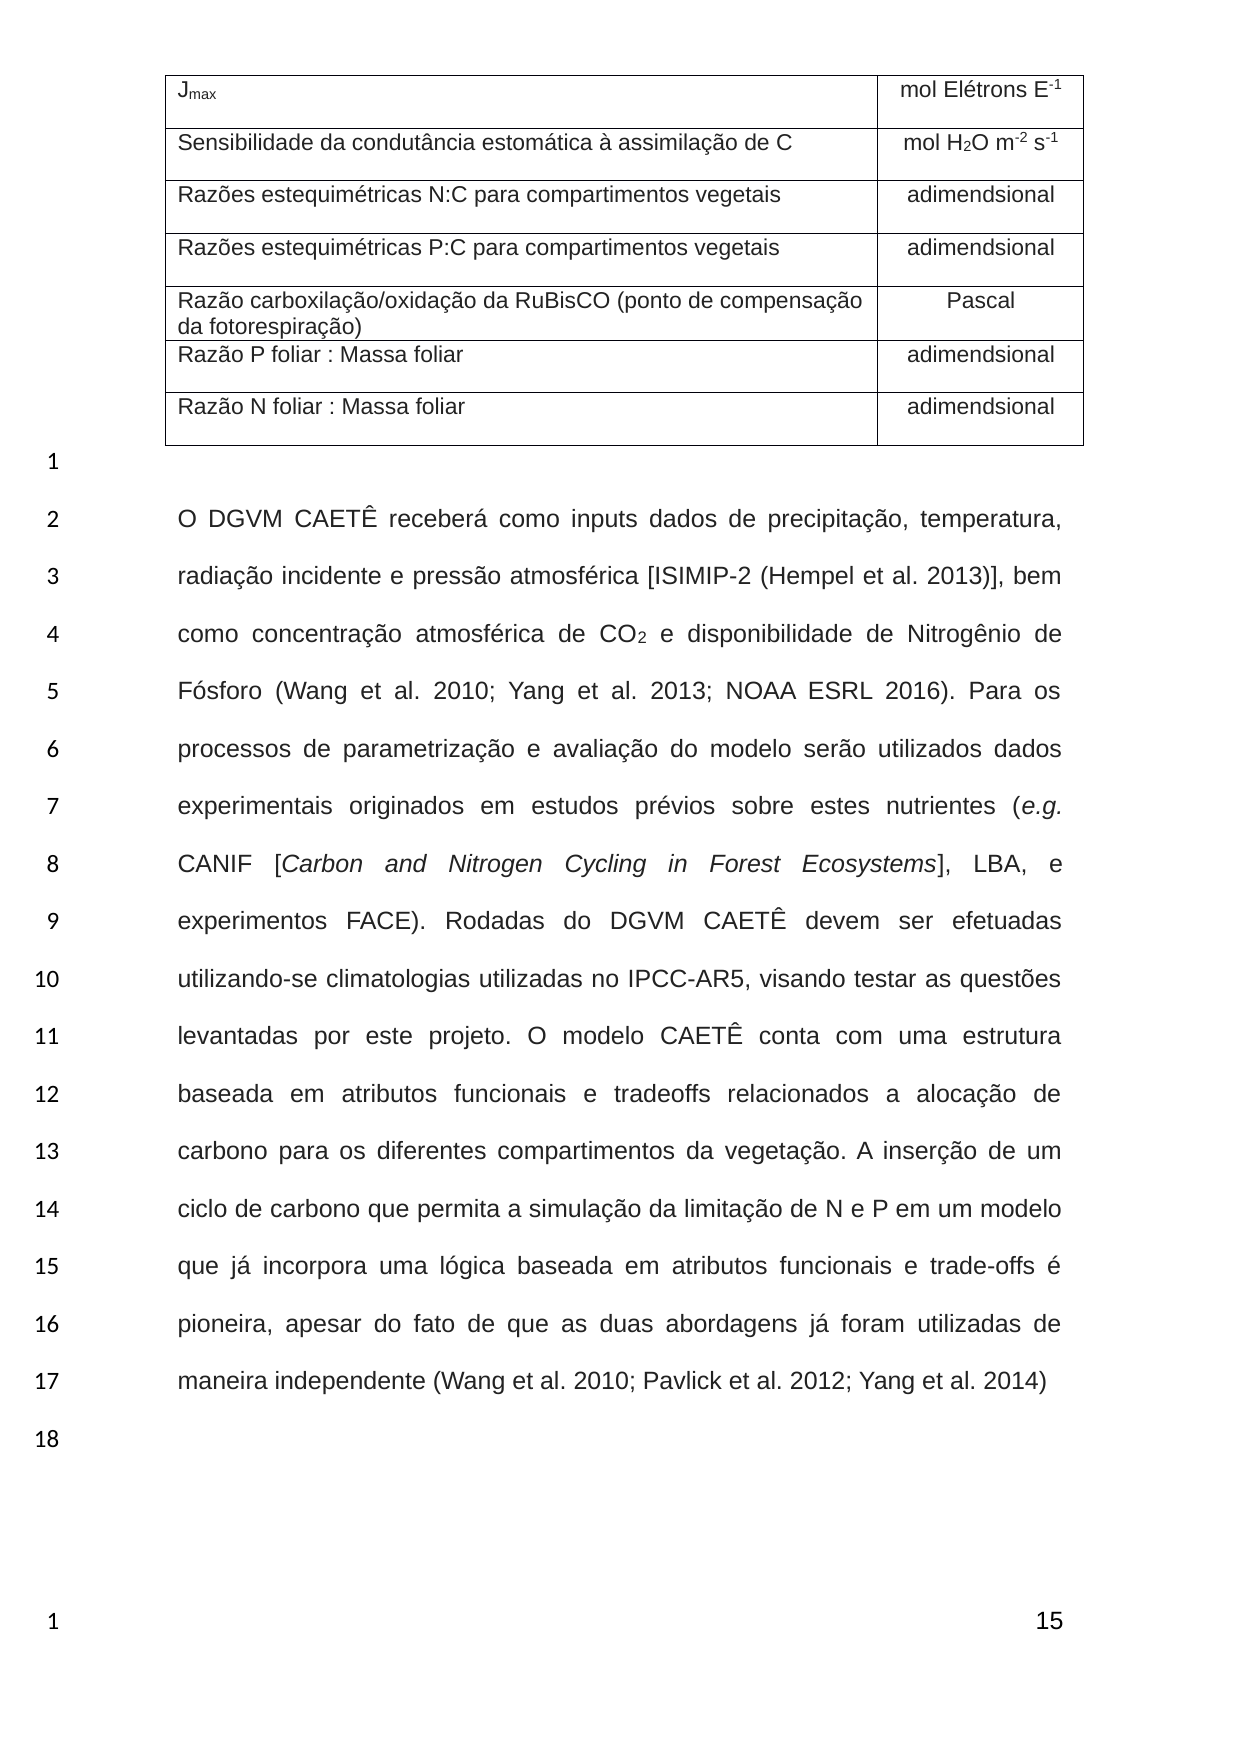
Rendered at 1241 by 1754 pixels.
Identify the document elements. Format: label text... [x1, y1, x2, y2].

table_cell Razão carboxilação/oxidação da RuBisCO (ponto de compensação da fotorespiração) [166, 287, 877, 339]
table_cell Pascal [878, 287, 1083, 339]
table_cell adimendsional [878, 341, 1083, 392]
text O DGVM CAETÊ receberá como inputs dados de precipitação, temperatura, radiação incidente e pressão atmosférica [ISIMIP-2 (Hempel et al. 2013)], bem como concentração atmosférica de CO2 e disponibilidade de Nitrogênio de Fósforo (Wang et al. 2010; Yang et al. 2013; NOAA ESRL 2016). Para os processos de parametrização e avaliação do modelo serão utilizados dados experimentais originados em estudos prévios sobre estes nutrientes (e.g. CANIF [Carbon and Nitrogen Cycling in Forest Ecosystems], LBA, e experimentos FACE). Rodadas do DGVM CAETÊ devem ser efetuadas utilizando-se climatologias utilizadas no IPCC-AR5, visando testar as questões levantadas por este projeto. O modelo CAETÊ conta com uma estrutura baseada em atributos funcionais e tradeoffs relacionados a alocação de carbono para os diferentes compartimentos da vegetação. A inserção de um ciclo de carbono que permita a simulação da limitação de N e P em um modelo que já incorpora uma lógica baseada em atributos funcionais e trade-offs é pioneira, apesar do fato de que as duas abordagens já foram utilizadas de maneira independente (Wang et al. 2010; Pavlick et al. 2012; Yang et al. 2014) [177, 503, 1063, 1395]
table_cell mol H2O m-2 s-1 [878, 129, 1083, 180]
table_cell Razão N foliar : Massa foliar [166, 393, 877, 445]
table_cell Razões estequimétricas P:C para compartimentos vegetais [166, 234, 877, 286]
table_cell Sensibilidade da condutância estomática à assimilação de C [166, 129, 877, 180]
table_cell Razões estequimétricas N:C para compartimentos vegetais [166, 181, 877, 233]
table_cell adimendsional [878, 234, 1083, 286]
table_cell mol Elétrons E-1 [878, 76, 1083, 128]
table_cell adimendsional [878, 181, 1083, 233]
table_cell Jmax [166, 76, 877, 128]
table_cell adimendsional [878, 393, 1083, 445]
table_cell Razão P foliar : Massa foliar [166, 341, 877, 392]
